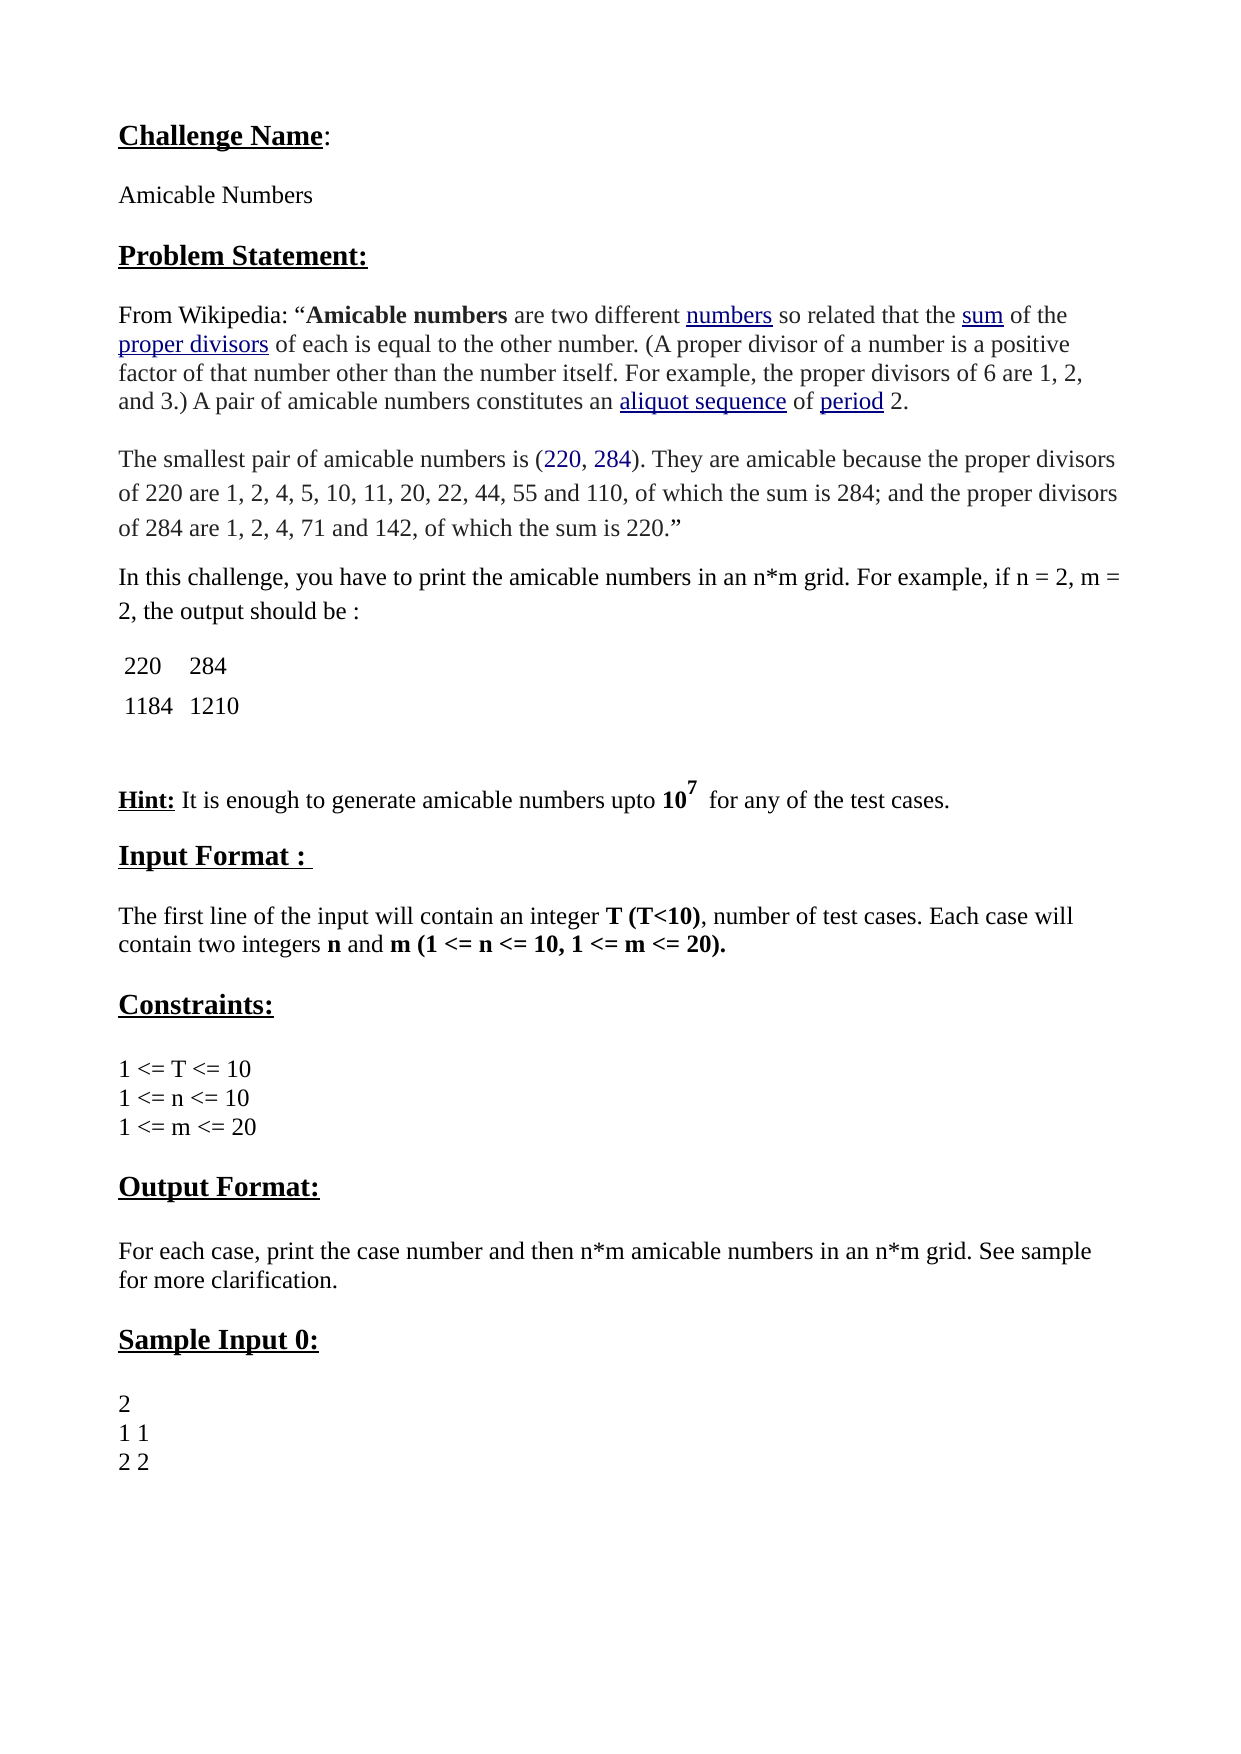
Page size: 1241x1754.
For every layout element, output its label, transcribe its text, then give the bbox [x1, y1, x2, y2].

text Amicable Numbers [118, 180, 1122, 209]
text 1 <= T <= 10 [118, 1054, 1122, 1083]
text The first line of the input will contain an integer T (T<10), number of test cases. Each case will contain two integers n and m (1 <= n <= 10, 1 <= m <= 20). [118, 901, 1122, 958]
text 2 [118, 1389, 1122, 1418]
text Hint: It is enough to generate amicable numbers upto 107 for any of the test cases. [118, 775, 1122, 816]
table_header 220 [118, 646, 183, 686]
text 1 <= n <= 10 [118, 1083, 1122, 1112]
text Challenge Name: [118, 118, 1122, 152]
text 1 <= m <= 20 [118, 1112, 1122, 1140]
table_header 284 [184, 646, 249, 686]
text Problem Statement: [118, 238, 1122, 271]
text Sample Input 0: [118, 1322, 1122, 1356]
text 2 2 [118, 1447, 1122, 1476]
text In this challenge, you have to print the amicable numbers in an n*m grid. For example, if n = 2, m = 2, the output should be : [118, 562, 1122, 625]
text Constraints: [118, 987, 1122, 1021]
text Input Format : [118, 838, 1122, 872]
text 1 1 [118, 1418, 1122, 1447]
text Output Format: [118, 1169, 1122, 1203]
text For each case, print the case number and then n*m amicable numbers in an n*m grid. See sample for more clarification. [118, 1236, 1122, 1294]
table_cell 1210 [184, 686, 249, 726]
text From Wikipedia: “Amicable numbers are two different numbers so related that the sum of the proper divisors of each is equal to the other number. (A proper divisor of a number is a positive factor of that number other than the number itself. For example, the proper divisors of 6 are 1, 2, and 3.) A pair of amicable numbers constitutes an aliquot sequence of period 2. [118, 300, 1122, 415]
table_cell 1184 [118, 686, 183, 726]
text The smallest pair of amicable numbers is (220, 284). They are amicable because the proper divisors of 220 are 1, 2, 4, 5, 10, 11, 20, 22, 44, 55 and 110, of which the sum is 284; and the proper divisors of 284 are 1, 2, 4, 71 and 142, of which the sum is 220.” [118, 444, 1122, 542]
